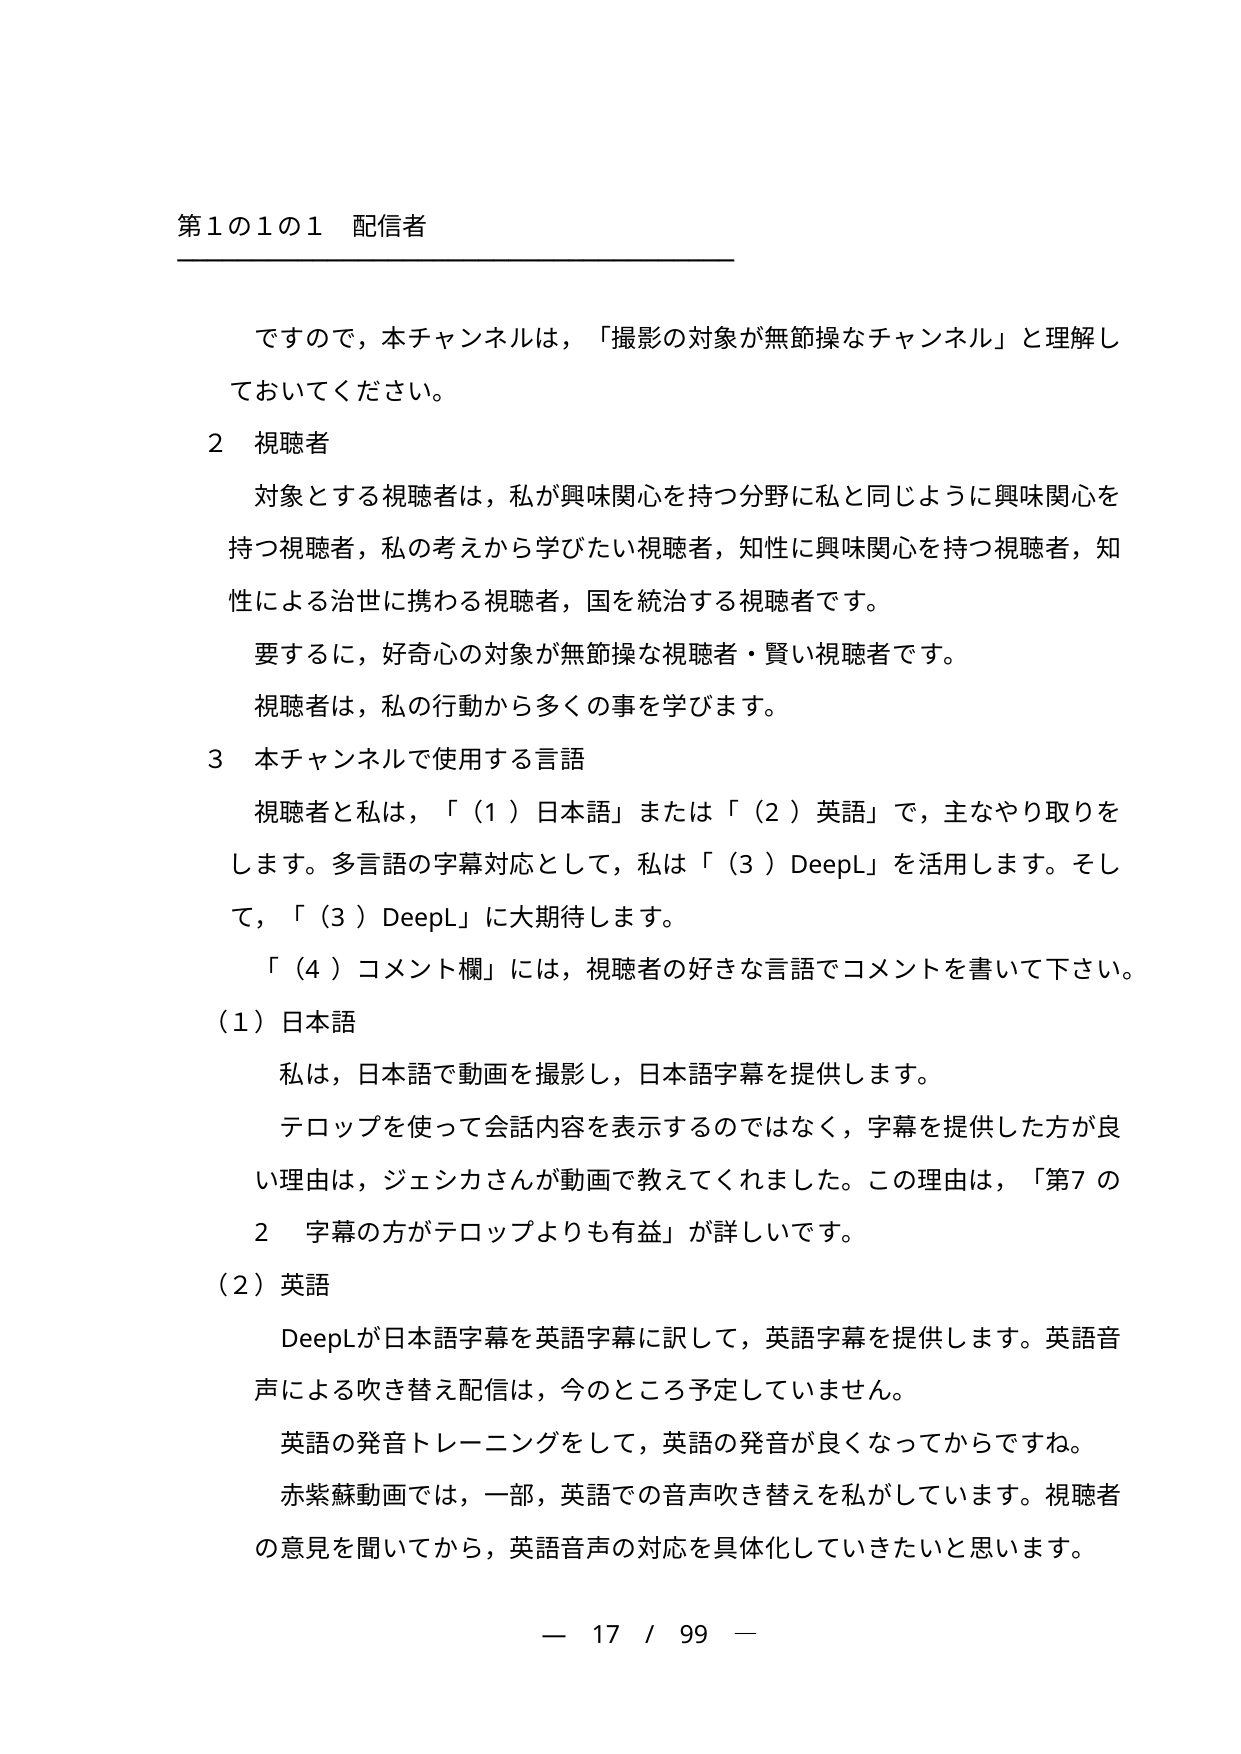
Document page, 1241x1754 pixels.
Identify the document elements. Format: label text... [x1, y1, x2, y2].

text 視聴者は，私の行動から多くの事を学びます。 [221, 679, 1122, 731]
text ですので，本チャンネルは，「撮影の対象が無節操なチャンネル」と理解しておいてください。 [221, 310, 1122, 416]
text 赤紫蘇動画では，一部，英語での音声吹き替えを私がしています。視聴者の意見を聞いてから，英語音声の対応を具体化していきたいと思います。 [243, 1468, 1122, 1573]
text 私は，日本語で動画を撮影し，日本語字幕を提供します。 [243, 1047, 1122, 1099]
text 要するに，好奇心の対象が無節操な視聴者・賢い視聴者です。 [221, 626, 1122, 679]
text テロップを使って会話内容を表示するのではなく，字幕を提供した方が良い理由は，ジェシカさんが動画で教えてくれました。この理由は，「第７の２ 字幕の方がテロップよりも有益」が詳しいです。 [243, 1099, 1122, 1257]
text 視聴者と私は，「（１）日本語」または「（２）英語」で，主なやり取りをします。多言語の字幕対応として，私は「（３）DeepL」を活用します。そして，「（３）DeepL」に大期待します。 [221, 784, 1122, 942]
text 「（４）コメント欄」には，視聴者の好きな言語でコメントを書いて下さい。 [221, 942, 1122, 994]
text DeepLが日本語字幕を英語字幕に訳して，英語字幕を提供します。英語音声による吹き替え配信は，今のところ予定していません。 [243, 1310, 1122, 1415]
subtitle 日本語 [199, 994, 1122, 1047]
text 英語の発音トレーニングをして，英語の発音が良くなってからですね。 [243, 1415, 1122, 1468]
subtitle 本チャンネルで使用する言語 [199, 731, 1122, 784]
text 対象とする視聴者は，私が興味関心を持つ分野に私と同じように興味関心を持つ視聴者，私の考えから学びたい視聴者，知性に興味関心を持つ視聴者，知性による治世に携わる視聴者，国を統治する視聴者です。 [221, 468, 1122, 626]
subtitle 英語 [199, 1257, 1122, 1310]
subtitle 視聴者 [199, 416, 1122, 468]
